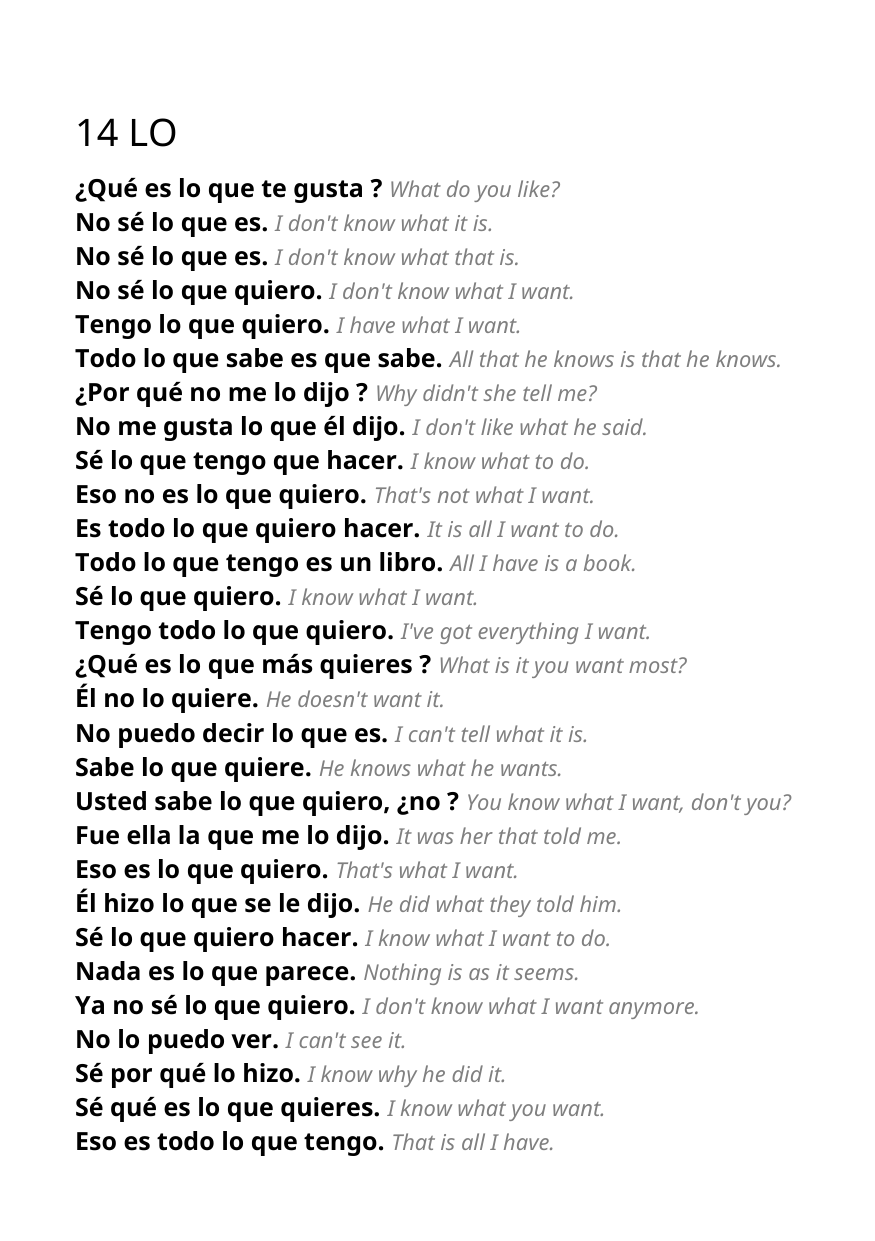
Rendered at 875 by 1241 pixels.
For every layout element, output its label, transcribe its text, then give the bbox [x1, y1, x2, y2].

text Tengo todo lo que quiero. I've got everything I want. [75, 613, 799, 647]
text Fue ella la que me lo dijo. It was her that told me. [75, 817, 799, 851]
text Él no lo quiere. He doesn't want it. [75, 681, 799, 715]
text Sé lo que quiero hacer. I know what I want to do. [75, 919, 799, 954]
text Nada es lo que parece. Nothing is as it seems. [75, 954, 799, 988]
subtitle 14 LO [75, 106, 799, 158]
text ¿Qué es lo que te gusta ? What do you like? [75, 170, 799, 204]
text Usted sabe lo que quiero, ¿no ? You know what I want, don't you? [75, 783, 799, 817]
text No lo puedo ver. I can't see it. [75, 1022, 799, 1056]
text ¿Por qué no me lo dijo ? Why didn't she tell me? [75, 374, 799, 409]
text Todo lo que sabe es que sabe. All that he knows is that he knows. [75, 341, 799, 374]
text Sé lo que tengo que hacer. I know what to do. [75, 443, 799, 477]
text Sé lo que quiero. I know what I want. [75, 579, 799, 613]
text Eso es lo que quiero. That's what I want. [75, 851, 799, 886]
text Todo lo que tengo es un libro. All I have is a book. [75, 545, 799, 579]
text Tengo lo que quiero. I have what I want. [75, 306, 799, 341]
text Ya no sé lo que quiero. I don't know what I want anymore. [75, 988, 799, 1022]
text Sé por qué lo hizo. I know why he did it. [75, 1056, 799, 1090]
text No sé lo que quiero. I don't know what I want. [75, 272, 799, 306]
text No me gusta lo que él dijo. I don't like what he said. [75, 409, 799, 443]
text Es todo lo que quiero hacer. It is all I want to do. [75, 511, 799, 545]
text No puedo decir lo que es. I can't tell what it is. [75, 715, 799, 749]
text No sé lo que es. I don't know what that is. [75, 238, 799, 272]
text Sabe lo que quiere. He knows what he wants. [75, 749, 799, 783]
text Él hizo lo que se le dijo. He did what they told him. [75, 886, 799, 919]
text No sé lo que es. I don't know what it is. [75, 204, 799, 238]
text ¿Qué es lo que más quieres ? What is it you want most? [75, 647, 799, 681]
text Sé qué es lo que quieres. I know what you want. [75, 1090, 799, 1124]
text Eso es todo lo que tengo. That is all I have. [75, 1124, 799, 1158]
text Eso no es lo que quiero. That's not what I want. [75, 477, 799, 511]
